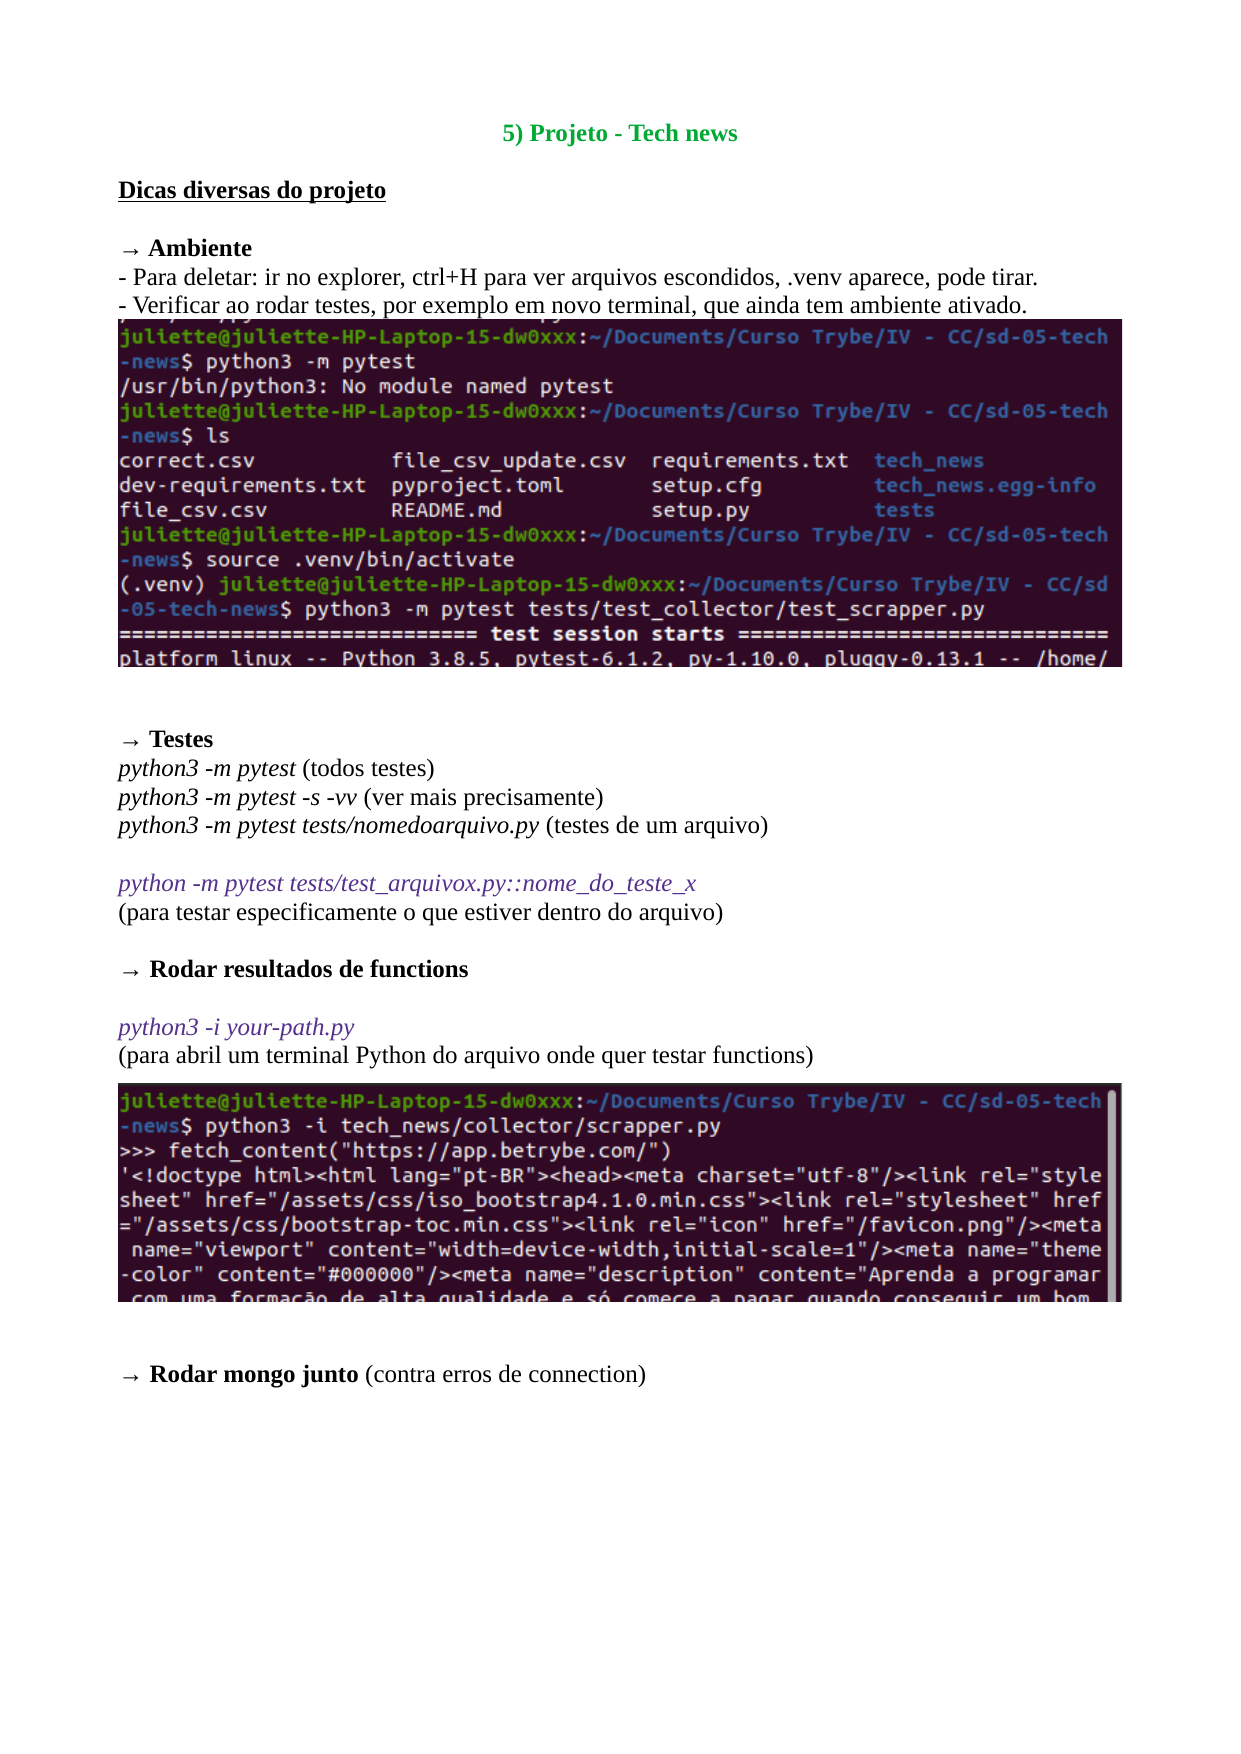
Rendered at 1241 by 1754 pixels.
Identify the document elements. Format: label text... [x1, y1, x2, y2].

picture [118, 1083, 1123, 1302]
text python3 -i your-path.py [118, 1012, 1122, 1041]
text - Para deletar: ir no explorer, ctrl+H para ver arquivos escondidos, .venv aparece, pode tirar. [118, 262, 1122, 291]
text Dicas diversas do projeto [118, 176, 1122, 204]
text → Rodar mongo junto (contra erros de connection) [118, 1359, 1122, 1387]
text (para abril um terminal Python do arquivo onde quer testar functions) [118, 1041, 1122, 1069]
text 5) Projeto - Tech news [118, 118, 1122, 147]
text → Ambiente [118, 233, 1122, 262]
text → Testes [118, 724, 1122, 753]
text python3 -m pytest (todos testes) [118, 753, 1122, 782]
text → Rodar resultados de functions [118, 954, 1122, 983]
picture [118, 319, 1123, 667]
text python3 -m pytest tests/nomedoarquivo.py (testes de um arquivo) [118, 811, 1122, 839]
text python -m pytest tests/test_arquivox.py::nome_do_teste_x [118, 868, 1122, 897]
text (para testar especificamente o que estiver dentro do arquivo) [118, 897, 1122, 926]
text - Verificar ao rodar testes, por exemplo em novo terminal, que ainda tem ambiente ativado. [118, 291, 1122, 319]
text python3 -m pytest -s -vv (ver mais precisamente) [118, 782, 1122, 811]
